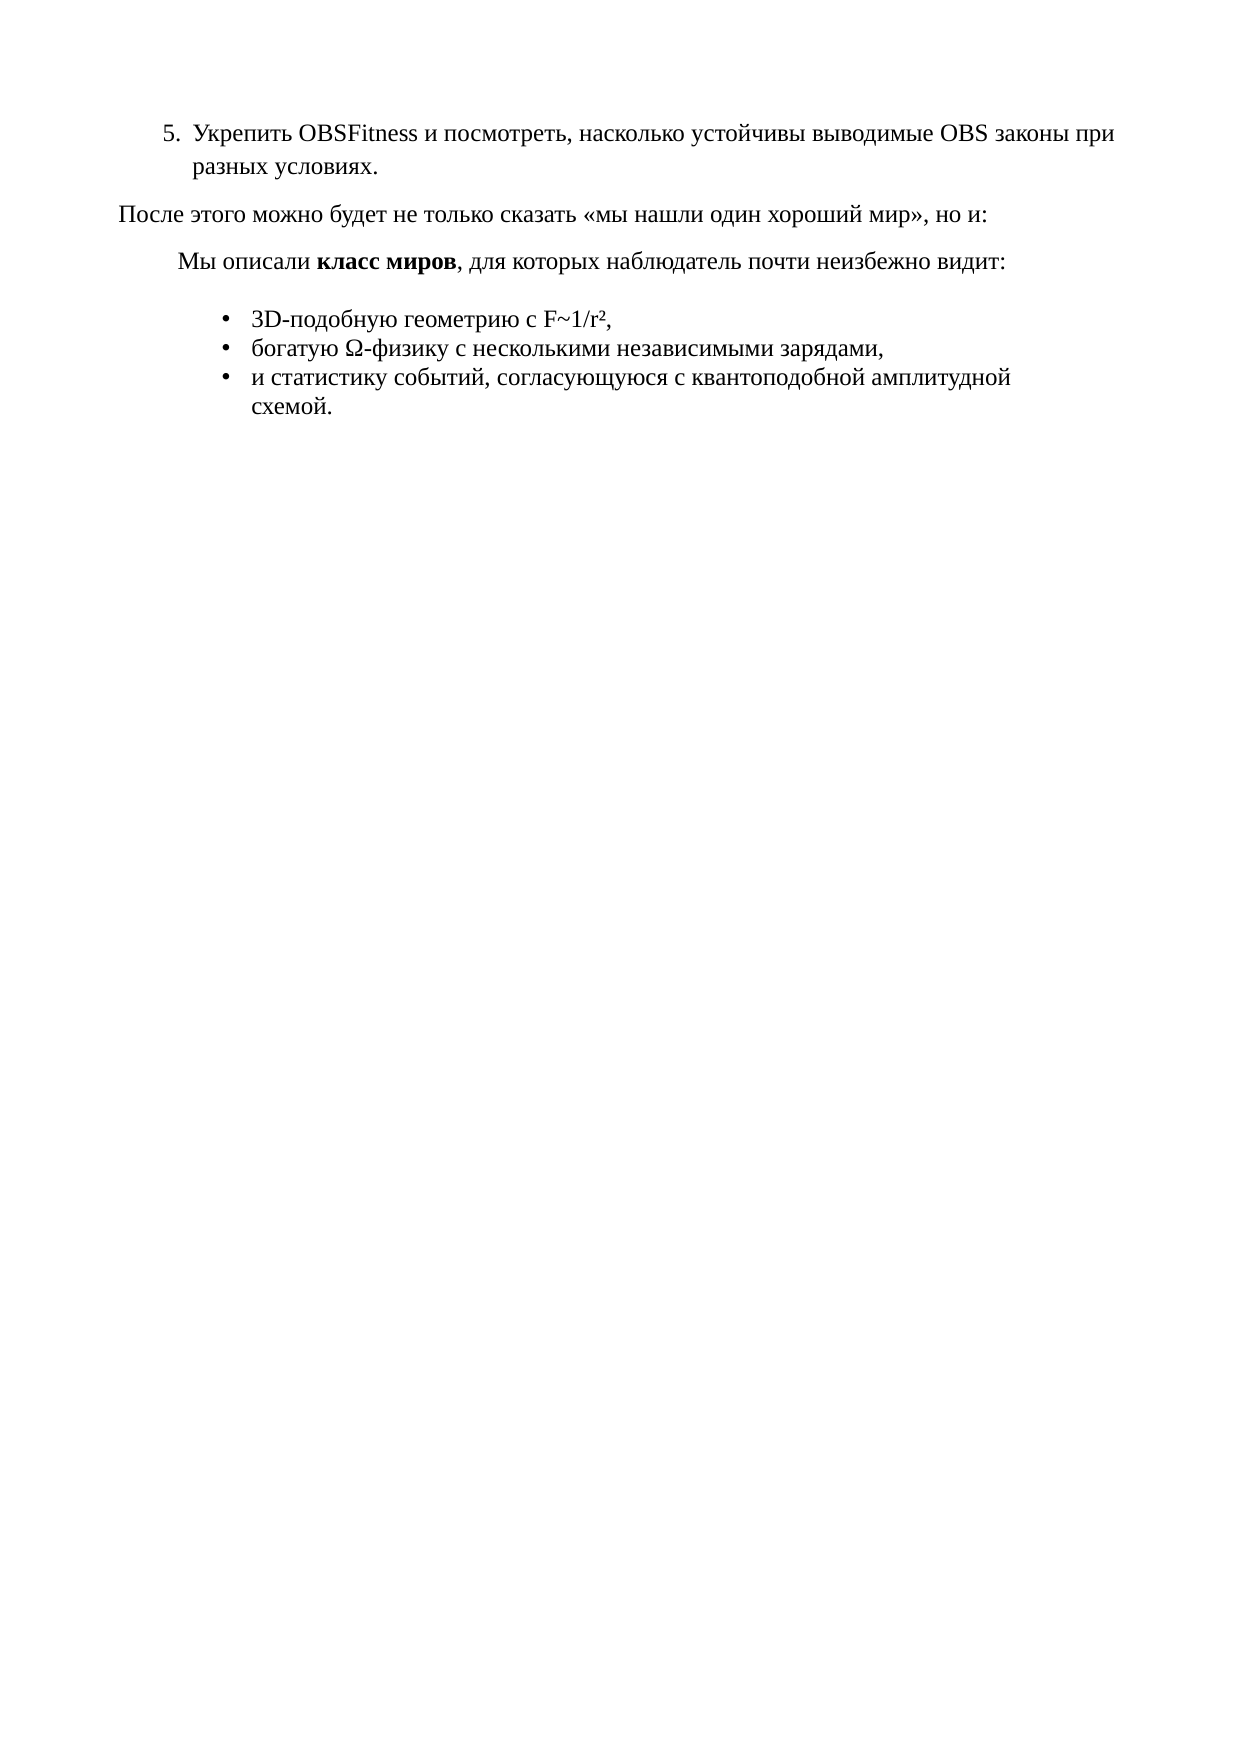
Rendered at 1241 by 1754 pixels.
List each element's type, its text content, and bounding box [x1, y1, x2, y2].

list и статистику событий, согласующуюся с квантоподобной амплитудной схемой. [222, 362, 1063, 419]
text Мы описали класс миров, для которых наблюдатель почти неизбежно видит: [177, 246, 1063, 275]
list богатую Ω‑физику с несколькими независимыми зарядами, [222, 333, 1063, 362]
list Укрепить OBSFitness и посмотреть, насколько устойчивы выводимые OBS законы при разных условиях. [162, 118, 1122, 180]
text После этого можно будет не только сказать «мы нашли один хороший мир», но и: [118, 199, 1122, 227]
list 3D‑подобную геометрию с F~1/r², [222, 304, 1063, 333]
